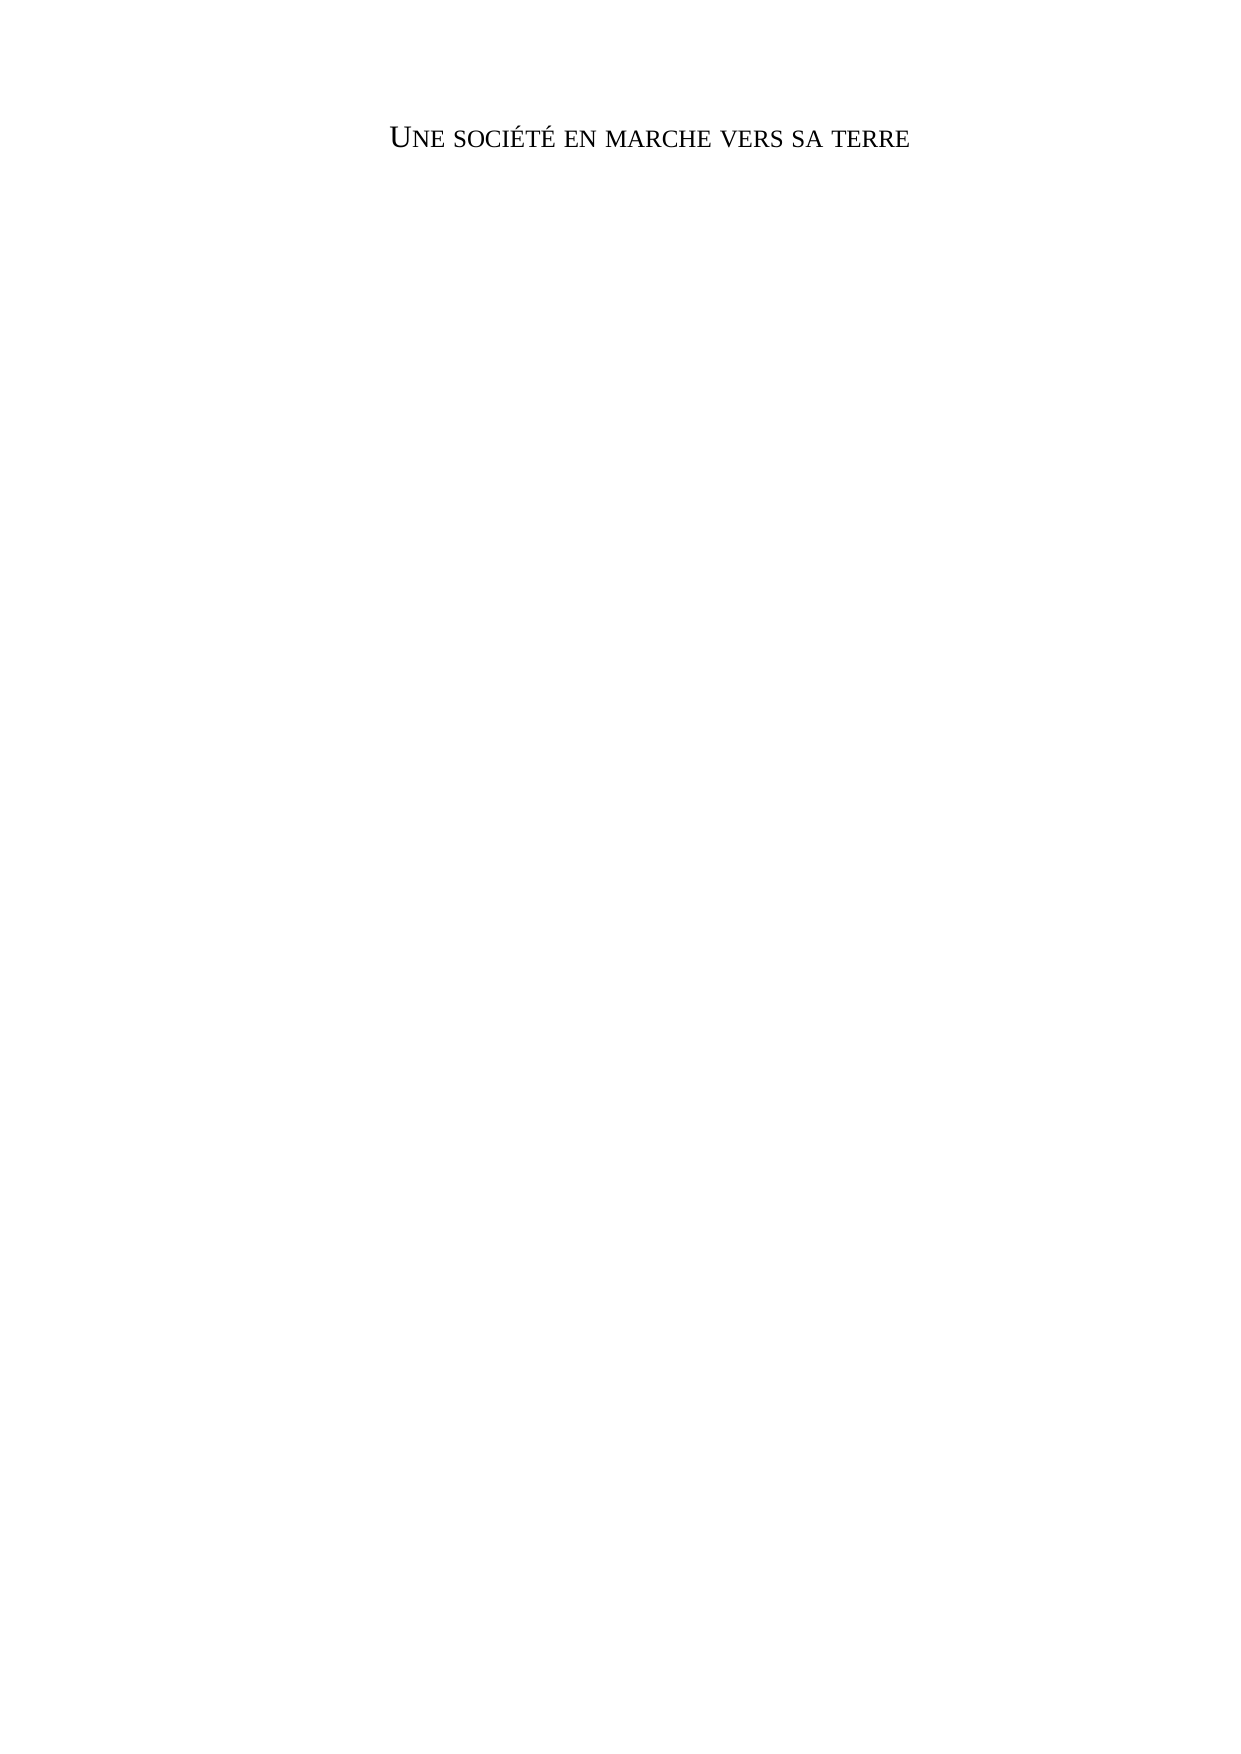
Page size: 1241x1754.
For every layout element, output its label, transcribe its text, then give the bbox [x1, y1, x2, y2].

text Une société en marche vers sa terre [207, 118, 1093, 154]
